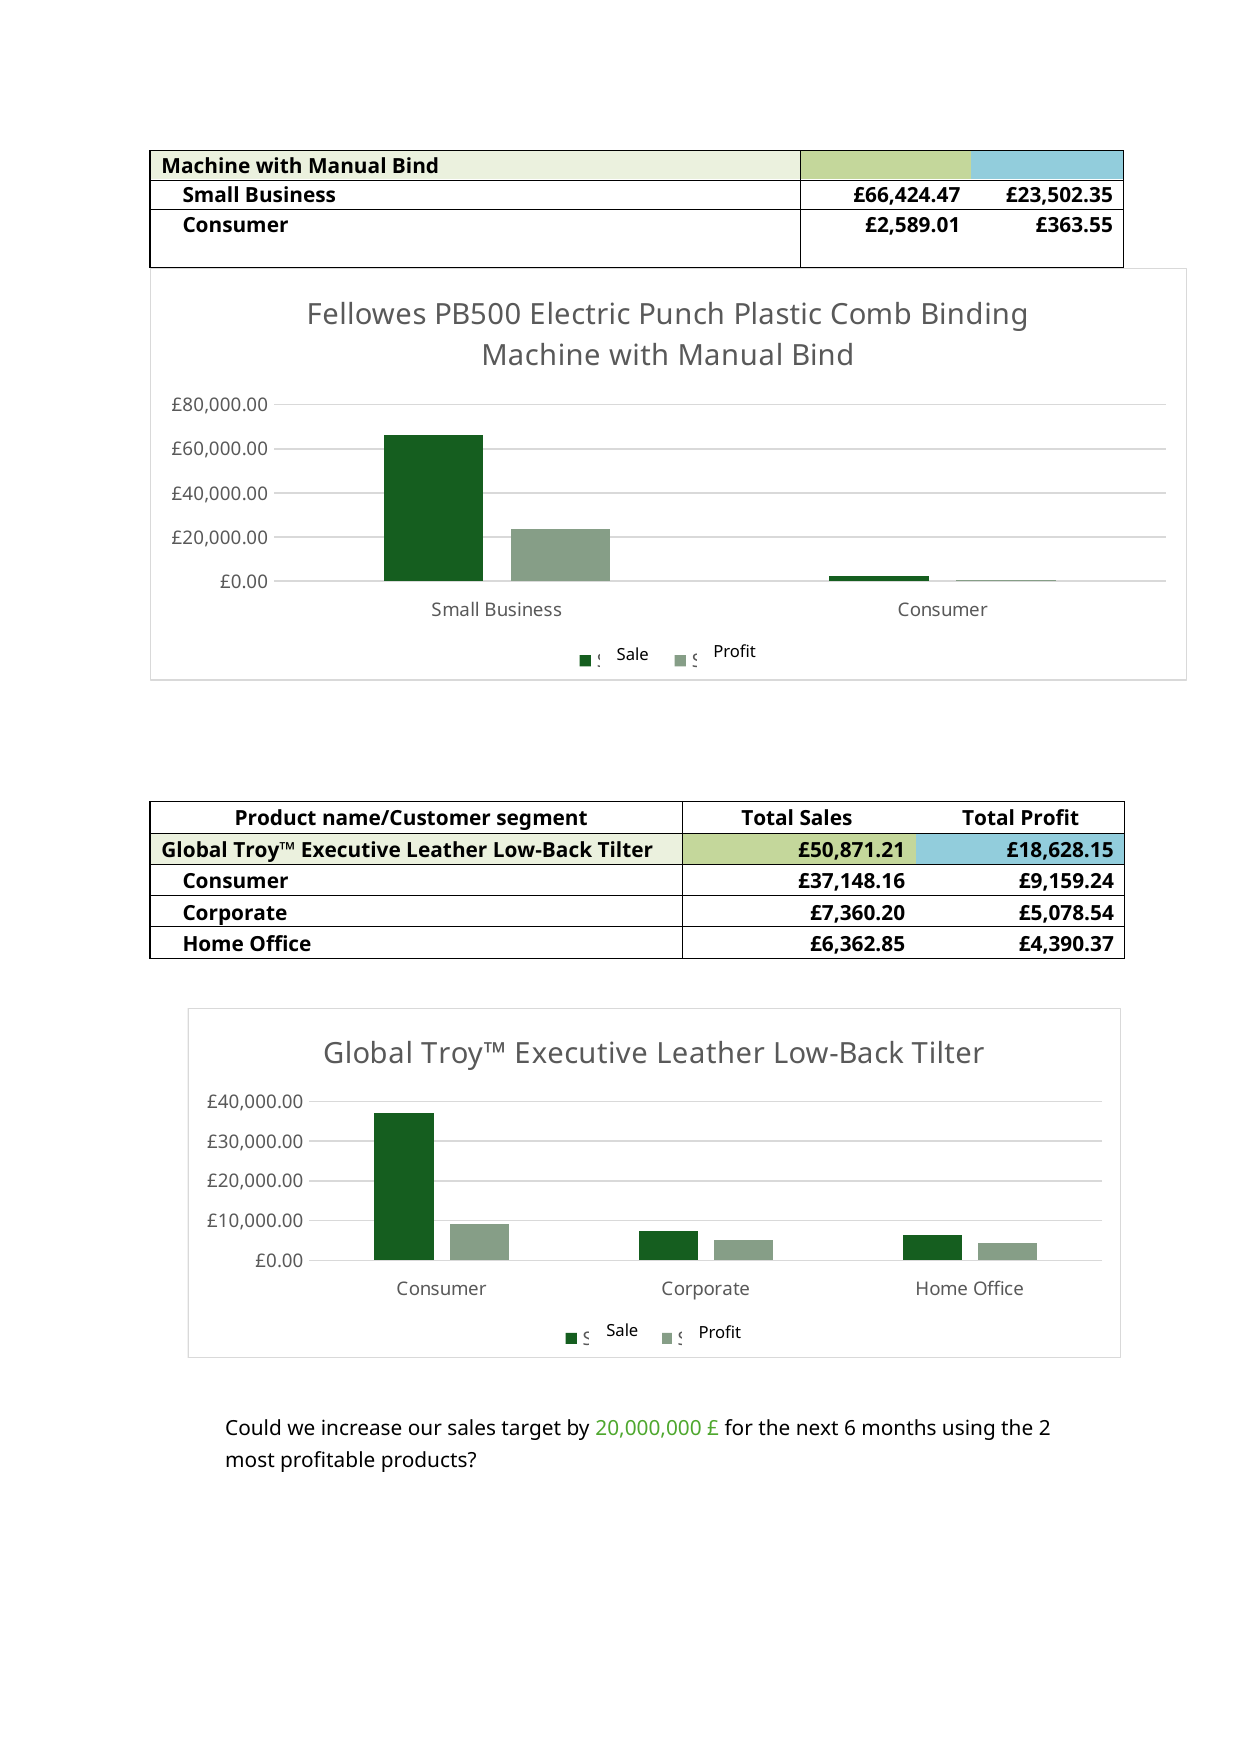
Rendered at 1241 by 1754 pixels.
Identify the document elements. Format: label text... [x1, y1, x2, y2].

table_cell £2,589.01 [801, 210, 971, 238]
table_cell Consumer [151, 865, 682, 895]
table_cell £50,871.21 [683, 834, 916, 864]
table_cell £9,159.24 [916, 865, 1124, 895]
table_cell £6,362.85 [683, 927, 916, 957]
table_cell £4,390.37 [916, 927, 1124, 957]
table_cell [801, 239, 971, 267]
text Sales [616, 642, 656, 666]
table_cell Corporate [151, 896, 682, 926]
table_header Total Sales [683, 802, 916, 832]
table_cell £7,360.20 [683, 896, 916, 926]
text Profit [713, 640, 782, 658]
table_cell £363.55 [971, 210, 1123, 238]
table_header Product name/Customer segment [151, 802, 682, 832]
table_cell Home Office [151, 927, 682, 957]
table_cell Machine with Manual Bind [151, 151, 800, 179]
list Could we increase our sales target by 20,000,000 £ for the next 6 months using the 2 most profitable products? [225, 1413, 1090, 1474]
table_cell £23,502.35 [971, 181, 1123, 209]
table_cell Consumer [151, 210, 800, 238]
table_header Total Profit [916, 802, 1124, 832]
table_cell [801, 151, 971, 179]
table_cell [971, 151, 1123, 179]
table_cell £18,628.15 [916, 834, 1124, 864]
text Profit [698, 1321, 767, 1339]
table_cell [151, 239, 800, 267]
text Sales [606, 1318, 645, 1346]
table_cell £66,424.47 [801, 181, 971, 209]
table_cell £37,148.16 [683, 865, 916, 895]
table_cell Small Business [151, 181, 800, 209]
table_cell [971, 239, 1123, 267]
table_cell £5,078.54 [916, 896, 1124, 926]
table_cell Global Troy™ Executive Leather Low-Back Tilter [151, 834, 682, 864]
